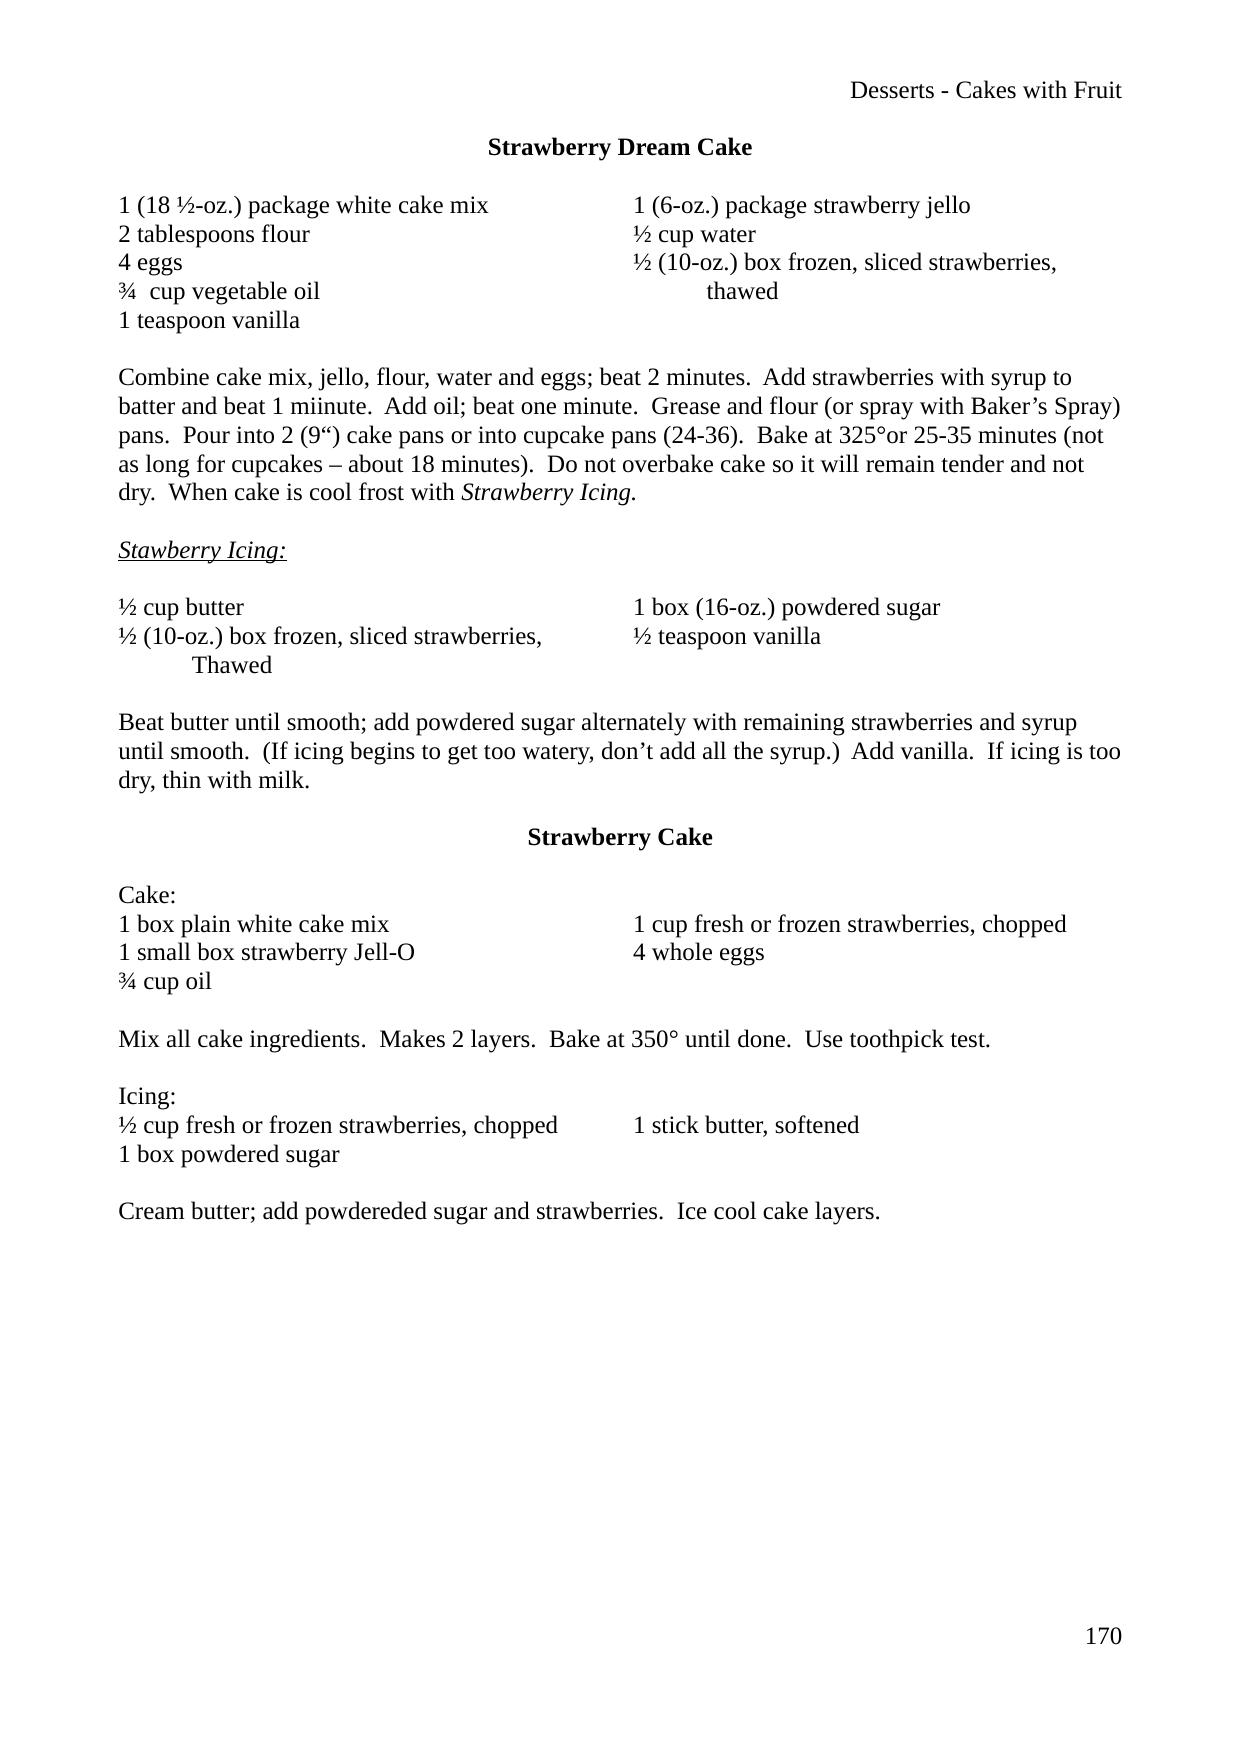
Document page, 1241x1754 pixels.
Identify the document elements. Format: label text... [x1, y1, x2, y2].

text 1 (18 ½-oz.) package white cake mix 1 (6-oz.) package strawberry jello [118, 190, 1122, 219]
text ¾ cup oil [118, 966, 1122, 995]
text Cream butter; add powdereded sugar and strawberries. Ice cool cake layers. [118, 1196, 1122, 1225]
text Strawberry Cake [118, 822, 1122, 851]
text 2 tablespoons flour ½ cup water [118, 219, 1122, 247]
text ¾ cup vegetable oil thawed [118, 276, 1122, 305]
text Icing: [118, 1081, 1122, 1110]
text Combine cake mix, jello, flour, water and eggs; beat 2 minutes. Add strawberries with syrup to batter and beat 1 miinute. Add oil; beat one minute. Grease and flour (or spray with Baker’s Spray) pans. Pour into 2 (9“) cake pans or into cupcake pans (24-36). Bake at 325°or 25-35 minutes (not as long for cupcakes – about 18 minutes). Do not overbake cake so it will remain tender and not dry. When cake is cool frost with Strawberry Icing. [118, 362, 1122, 506]
text Stawberry Icing: [118, 535, 1122, 564]
text Cake: [118, 880, 1122, 909]
text Strawberry Dream Cake [118, 132, 1122, 161]
text 1 box plain white cake mix 1 cup fresh or frozen strawberries, chopped [118, 909, 1122, 937]
text 4 eggs ½ (10-oz.) box frozen, sliced strawberries, [118, 247, 1122, 276]
text Beat butter until smooth; add powdered sugar alternately with remaining strawberries and syrup until smooth. (If icing begins to get too watery, don’t add all the syrup.) Add vanilla. If icing is too dry, thin with milk. [118, 707, 1122, 794]
text ½ cup butter 1 box (16-oz.) powdered sugar [118, 592, 1122, 621]
text ½ cup fresh or frozen strawberries, chopped 1 stick butter, softened [118, 1110, 1122, 1139]
text ½ (10-oz.) box frozen, sliced strawberries, ½ teaspoon vanilla [118, 621, 1122, 650]
text 1 teaspoon vanilla [118, 305, 1122, 334]
text Thawed [118, 650, 1122, 679]
text 1 small box strawberry Jell-O 4 whole eggs [118, 937, 1122, 966]
text Mix all cake ingredients. Makes 2 layers. Bake at 350° until done. Use toothpick test. [118, 1024, 1122, 1052]
text 1 box powdered sugar [118, 1139, 1122, 1167]
